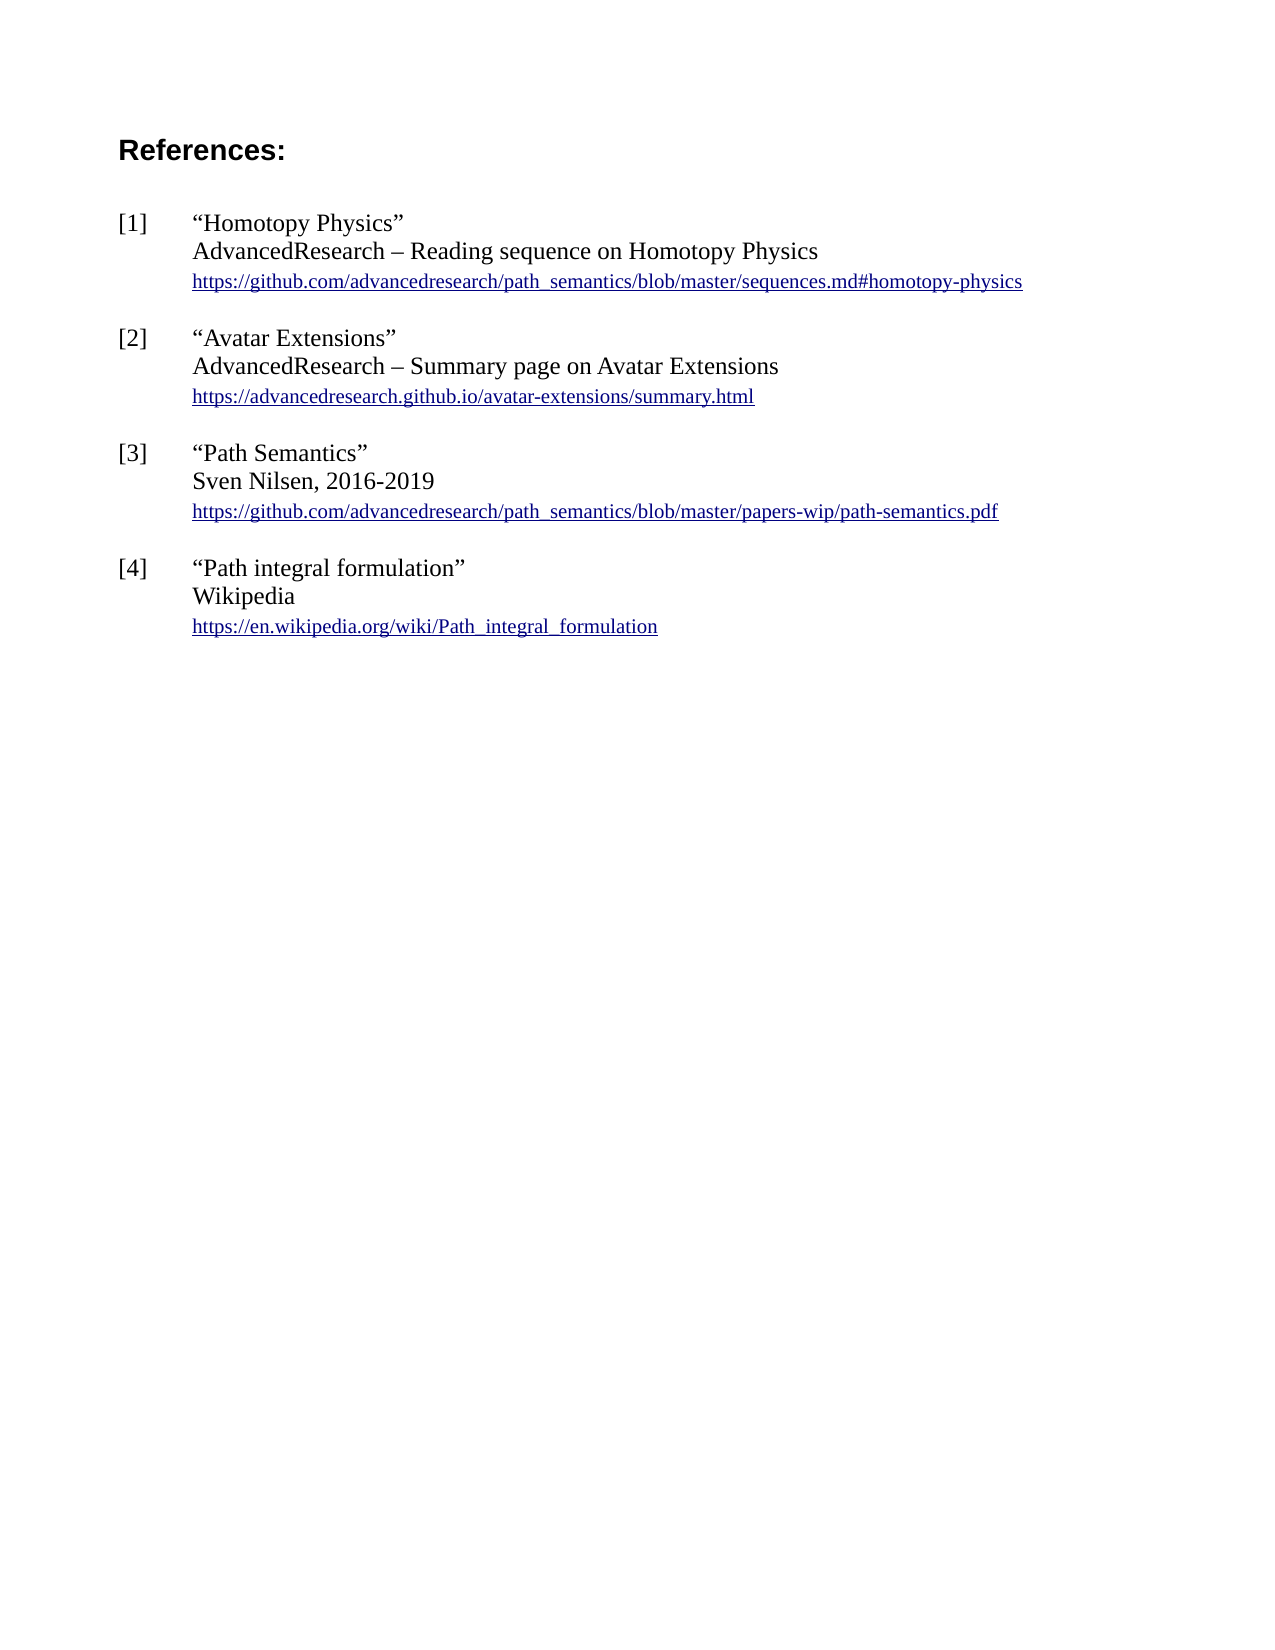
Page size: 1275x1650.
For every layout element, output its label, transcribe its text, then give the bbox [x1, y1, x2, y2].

text https://github.com/advancedresearch/path_semantics/blob/master/sequences.md#homotopy-physics [118, 265, 1157, 294]
text AdvancedResearch – Reading sequence on Homotopy Physics [118, 236, 1157, 265]
text Wikipedia [118, 581, 1157, 610]
text https://advancedresearch.github.io/avatar-extensions/summary.html [118, 380, 1157, 409]
text [4] “Path integral formulation” [118, 553, 1157, 581]
subtitle References: [118, 133, 1157, 166]
text [2] “Avatar Extensions” [118, 323, 1157, 351]
text [1] “Homotopy Physics” [118, 208, 1157, 236]
text Sven Nilsen, 2016-2019 [118, 466, 1157, 495]
text https://github.com/advancedresearch/path_semantics/blob/master/papers-wip/path-semantics.pdf [118, 495, 1157, 524]
text https://en.wikipedia.org/wiki/Path_integral_formulation [118, 610, 1157, 639]
text AdvancedResearch – Summary page on Avatar Extensions [118, 351, 1157, 380]
text [3] “Path Semantics” [118, 438, 1157, 466]
